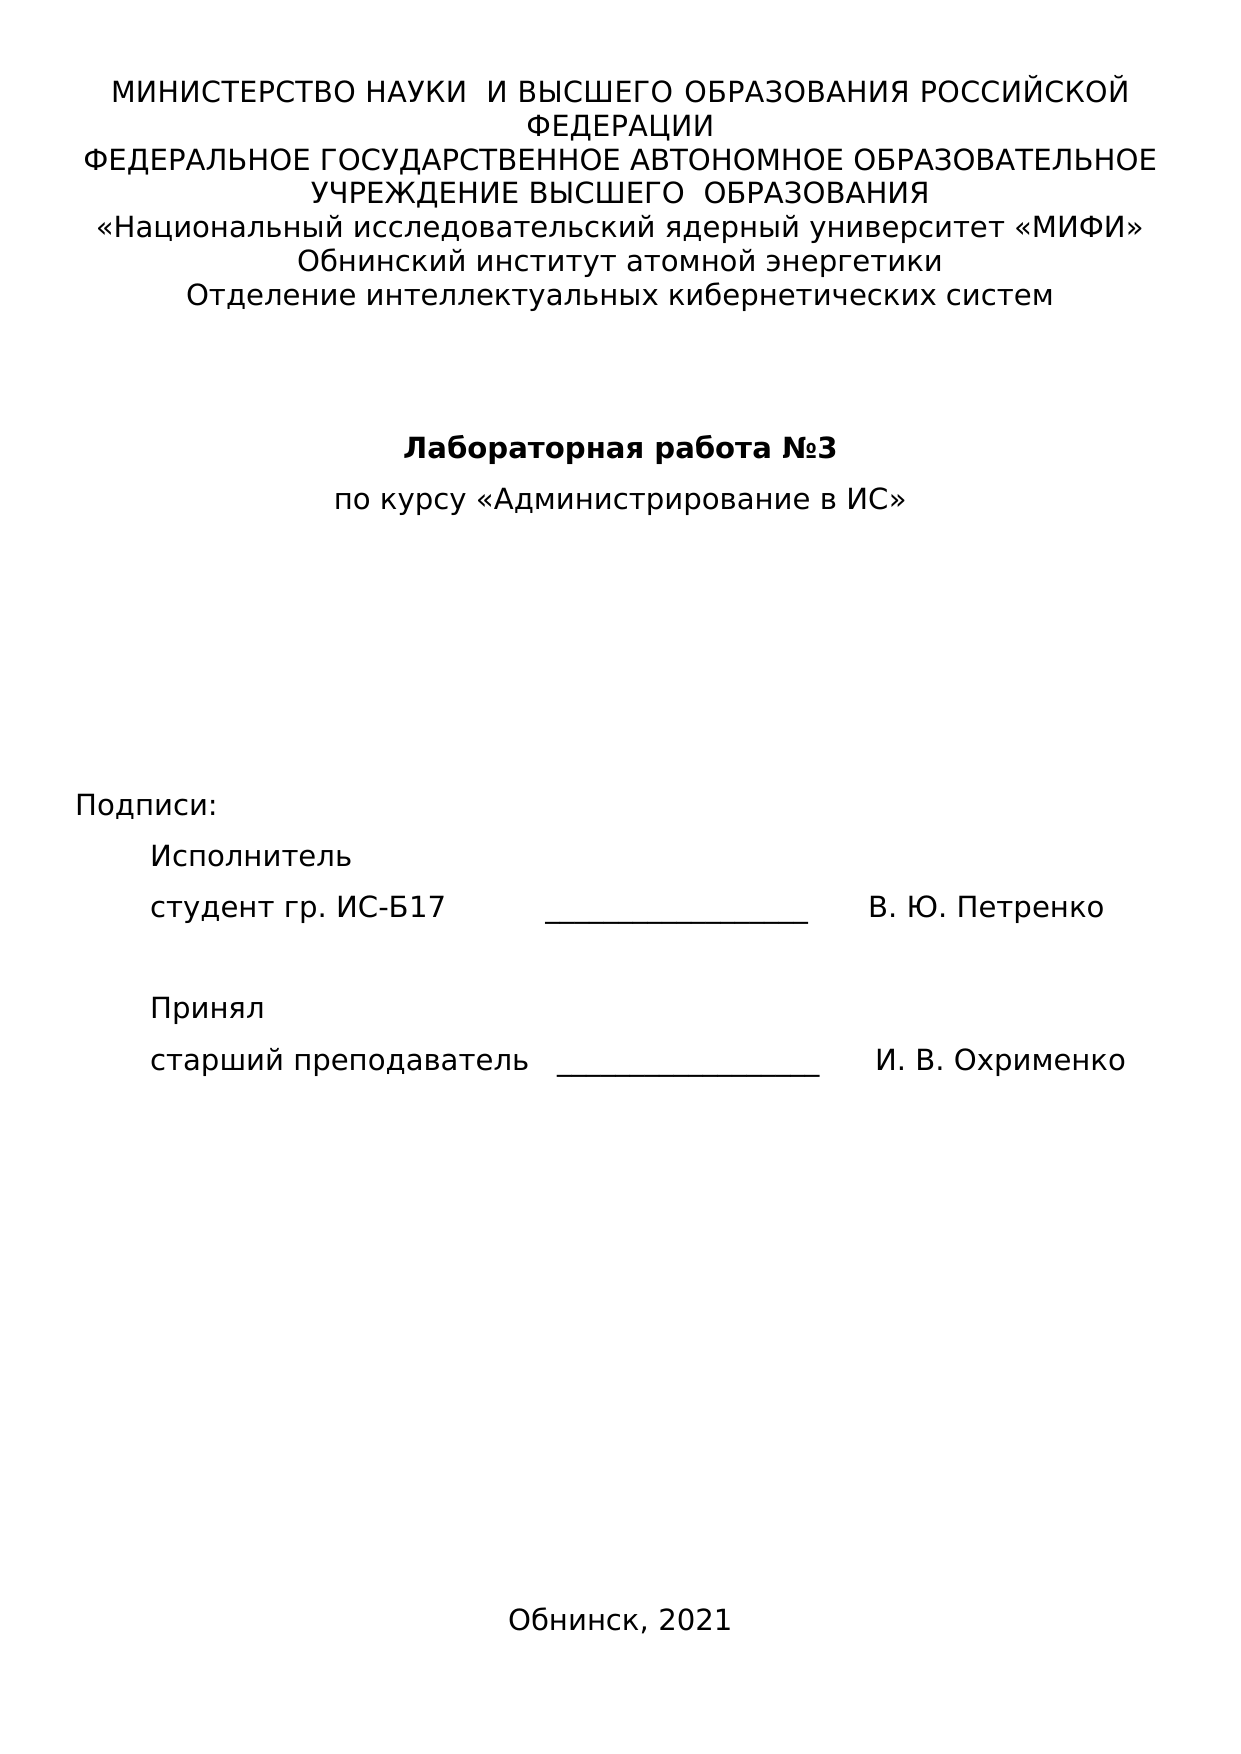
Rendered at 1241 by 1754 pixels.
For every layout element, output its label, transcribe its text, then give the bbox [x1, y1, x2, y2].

text Принял [75, 992, 1165, 1026]
text МИНИСТЕРСТВО НАУКИ И ВЫСШЕГО ОБРАЗОВАНИЯ РОССИЙСКОЙ ФЕДЕРАЦИИ [75, 75, 1165, 143]
text старший преподаватель __________________ И. В. Охрименко [75, 1043, 1165, 1077]
text Отделение интеллектуальных кибернетических систем [75, 279, 1165, 313]
text Подписи: [75, 788, 1165, 822]
text Исполнитель [75, 839, 1165, 873]
text Обнинский институт атомной энергетики [75, 245, 1165, 279]
text Лабораторная работа №3 [75, 432, 1165, 466]
text студент гр. ИС-Б17 __________________ В. Ю. Петренко [75, 890, 1165, 924]
text по курсу «Администрирование в ИС» [75, 482, 1165, 516]
text Обнинск, 2021 [75, 1603, 1165, 1637]
text федеральное государственное АВТОНОМНОЕ образовательное учреждение высшего образования [75, 143, 1165, 211]
text «Национальный исследовательский ядерный университет «МИФИ» [75, 211, 1165, 245]
